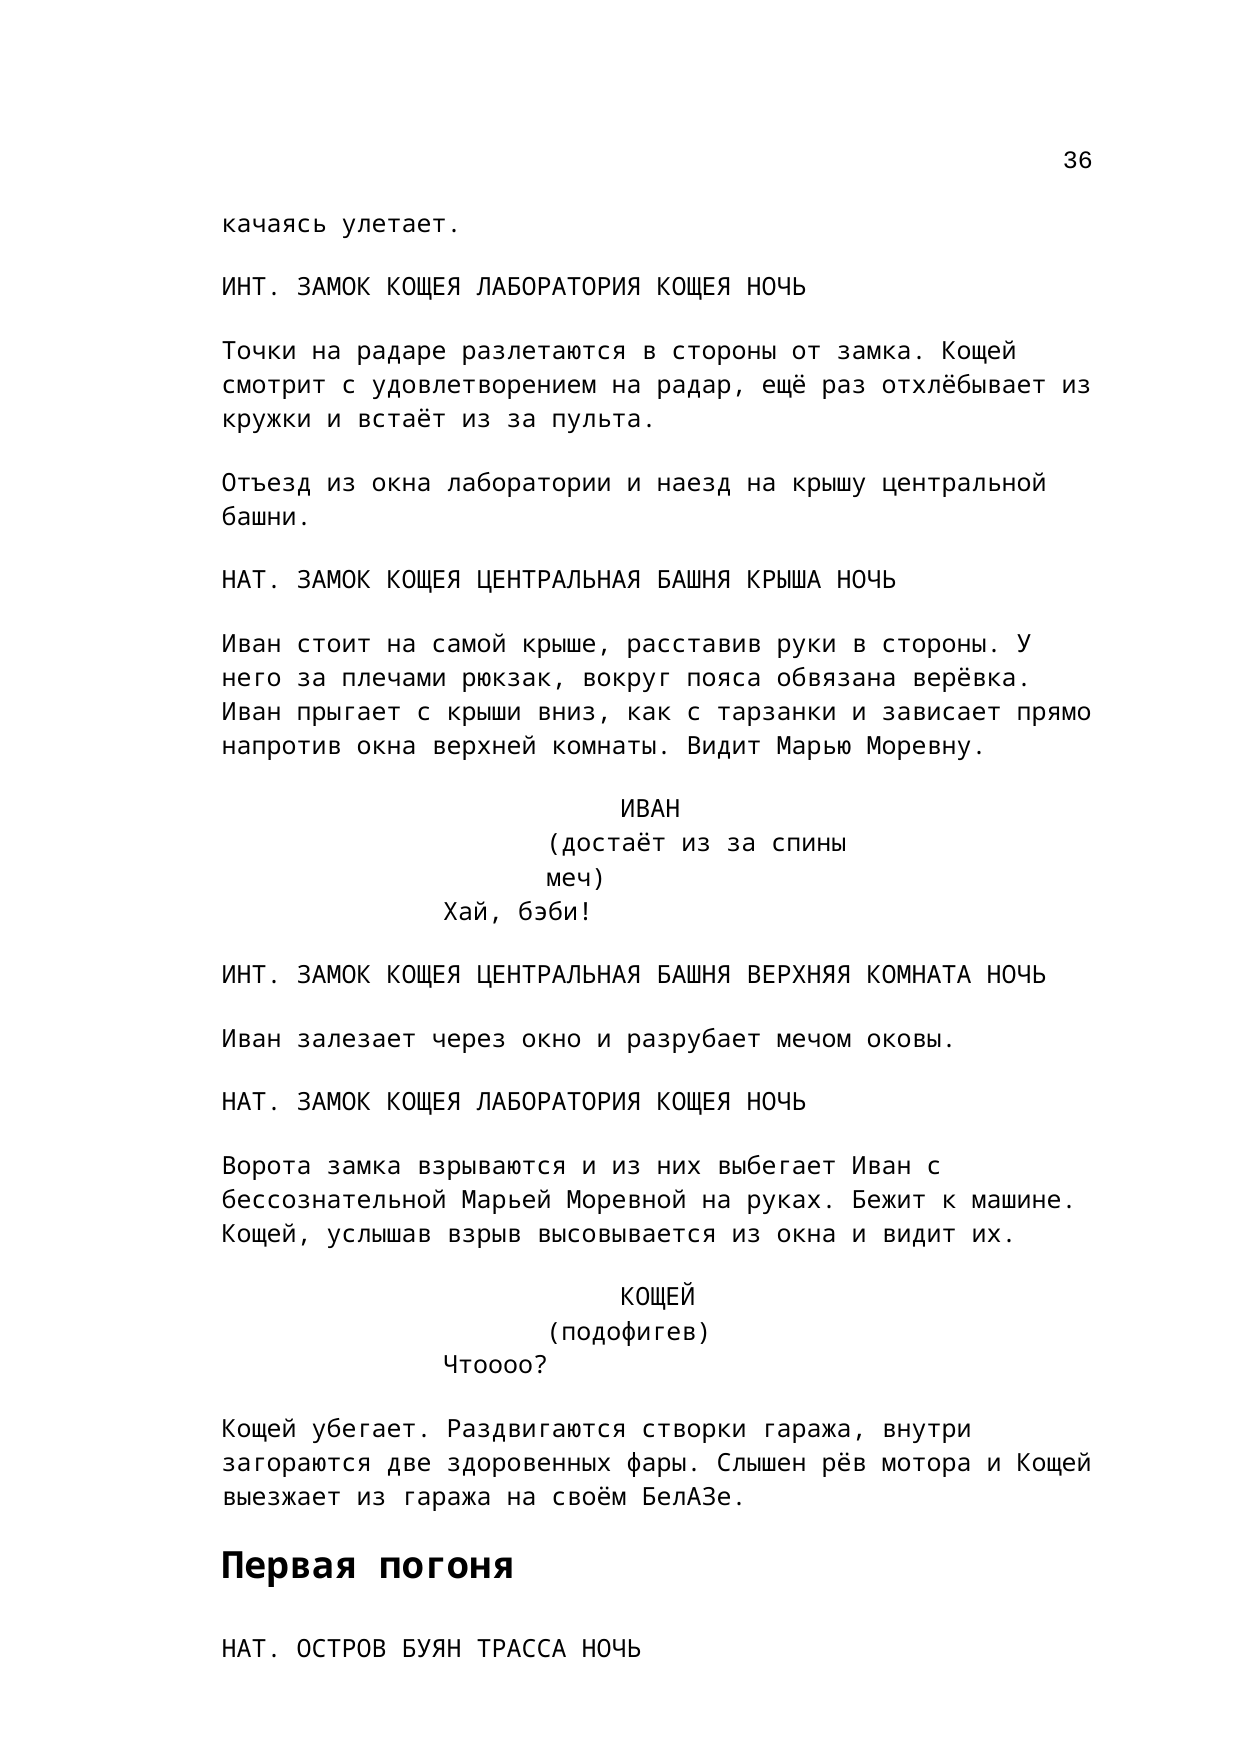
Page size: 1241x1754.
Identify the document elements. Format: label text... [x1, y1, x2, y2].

text НАТ. ОСТРОВ БУЯН ТРАССА НОЧЬ [221, 1631, 1093, 1665]
subtitle Первая погоня [221, 1538, 1093, 1589]
text Точки на радаре разлетаются в стороны от замка. Кощей смотрит с удовлетворением на радар, ещё раз отхлёбывает из кружки и встаёт из за пульта. [221, 332, 1093, 435]
text качаясь улетает. [221, 205, 1093, 239]
text Иван залезает через окно и разрубает мечом оковы. [221, 1020, 1093, 1054]
text Отъезд из окна лаборатории и наезд на крышу центральной башни. [221, 464, 1093, 532]
text НАТ. ЗАМОК КОЩЕЯ ЛАБОРАТОРИЯ КОЩЕЯ НОЧЬ [221, 1084, 1093, 1118]
text НАТ. ЗАМОК КОЩЕЯ ЦЕНТРАЛЬНАЯ БАШНЯ КРЫША НОЧЬ [221, 562, 1093, 596]
text ИВАН [620, 791, 1093, 825]
text КОЩЕЙ [620, 1279, 1093, 1313]
text ИНТ. ЗАМОК КОЩЕЯ ЦЕНТРАЛЬНАЯ БАШНЯ ВЕРХНЯЯ КОМНАТА НОЧЬ [221, 957, 1093, 991]
text Чтоооо? [443, 1347, 871, 1381]
text (подофигев) [546, 1313, 871, 1347]
text ИНТ. ЗАМОК КОЩЕЯ ЛАБОРАТОРИЯ КОЩЕЯ НОЧЬ [221, 269, 1093, 303]
text Кощей убегает. Раздвигаются створки гаража, внутри загораются две здоровенных фары. Слышен рёв мотора и Кощей выезжает из гаража на своём БелАЗе. [221, 1411, 1093, 1513]
text (достаёт из за спины меч) [546, 825, 871, 893]
text Ворота замка взрываются и из них выбегает Иван с бессознательной Марьей Моревной на руках. Бежит к машине. Кощей, услышав взрыв высовывается из окна и видит их. [221, 1147, 1093, 1249]
text Хай, бэби! [443, 893, 871, 927]
text Иван стоит на самой крыше, расставив руки в стороны. У него за плечами рюкзак, вокруг пояса обвязана верёвка. Иван прыгает с крыши вниз, как с тарзанки и зависает прямо напротив окна верхней комнаты. Видит Марью Моревну. [221, 625, 1093, 762]
